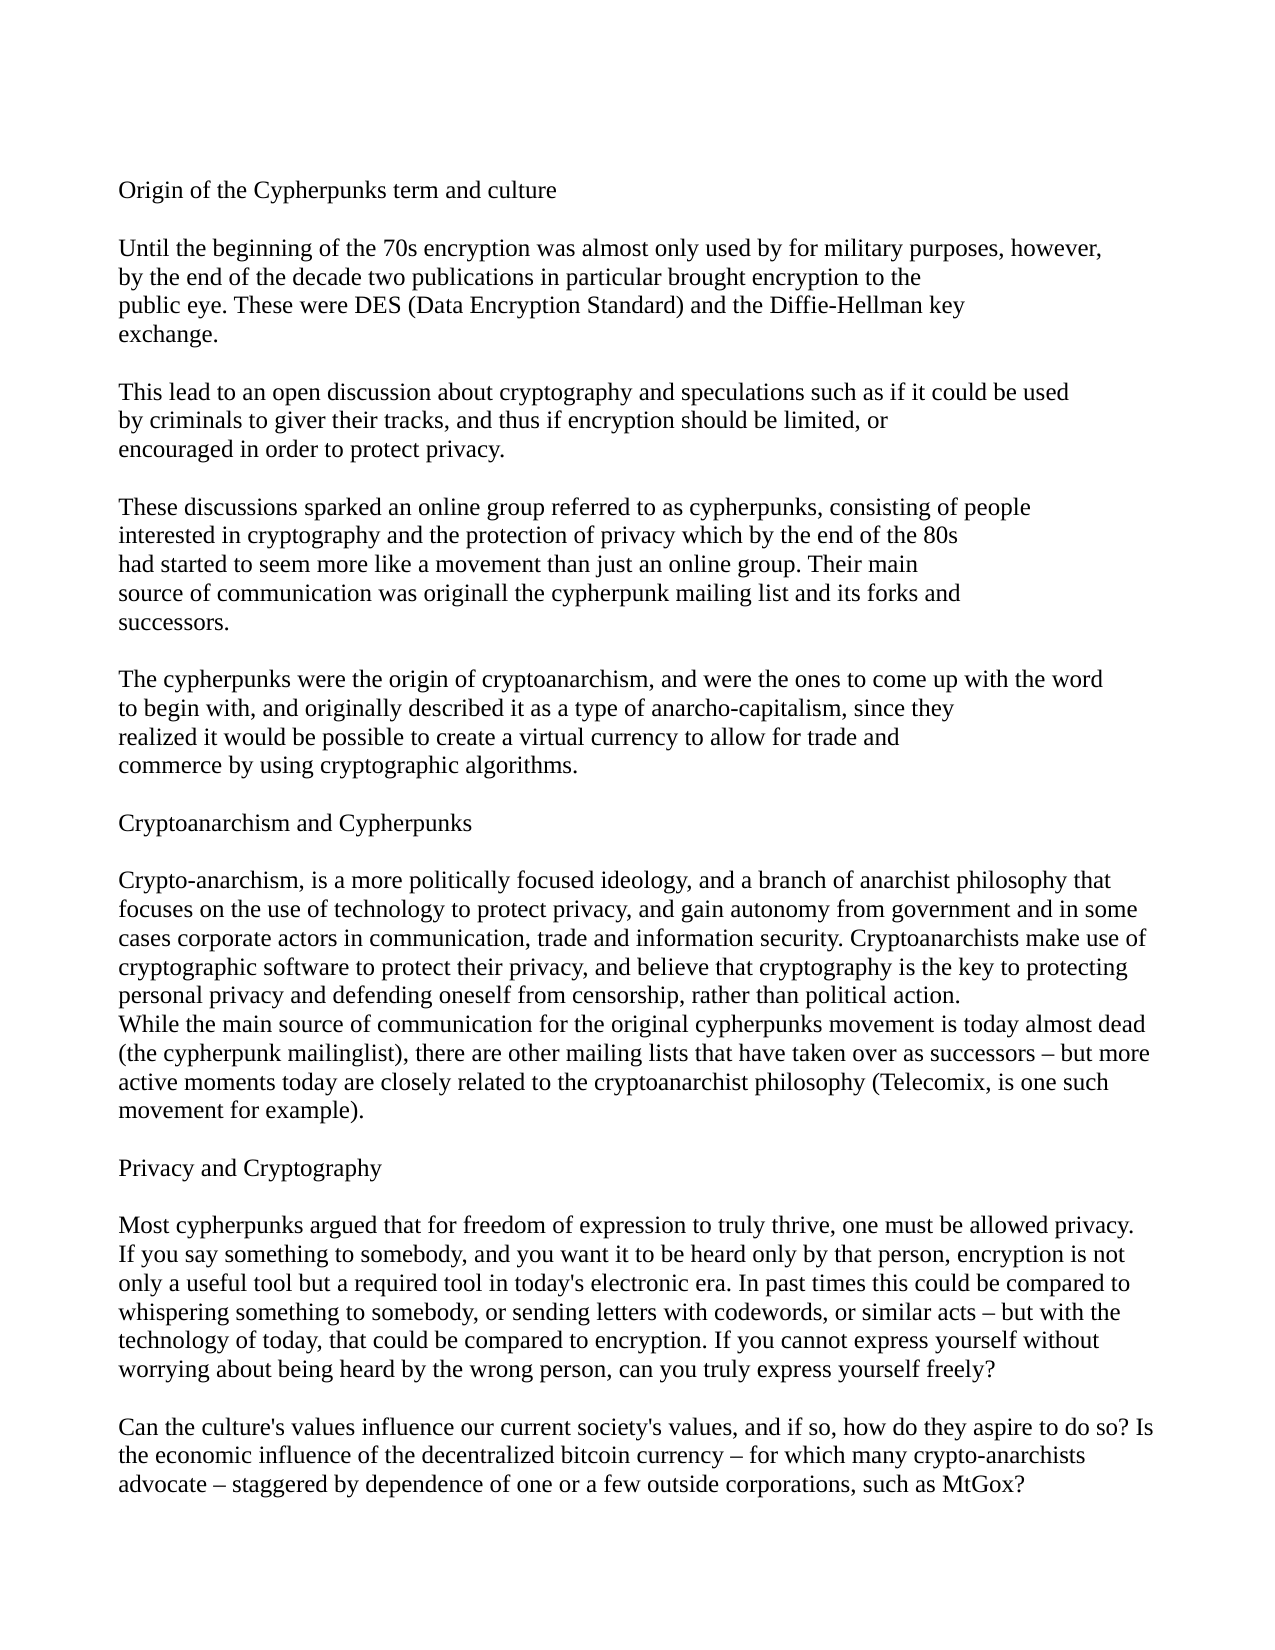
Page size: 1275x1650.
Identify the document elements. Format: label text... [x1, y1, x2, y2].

text Privacy and Cryptography [118, 1153, 1157, 1182]
text Can the culture's values influence our current society's values, and if so, how do they aspire to do so? Is the economic influence of the decentralized bitcoin currency – for which many crypto-anarchists advocate – staggered by dependence of one or a few outside corporations, such as MtGox? [118, 1412, 1157, 1498]
text had started to seem more like a movement than just an online group. Their main [118, 549, 1157, 578]
text Most cypherpunks argued that for freedom of expression to truly thrive, one must be allowed privacy. If you say something to somebody, and you want it to be heard only by that person, encryption is not only a useful tool but a required tool in today's electronic era. In past times this could be compared to whispering something to somebody, or sending letters with codewords, or similar acts – but with the technology of today, that could be compared to encryption. If you cannot express yourself without worrying about being heard by the wrong person, can you truly express yourself freely? [118, 1211, 1157, 1383]
text successors. [118, 607, 1157, 636]
text This lead to an open discussion about cryptography and speculations such as if it could be used [118, 377, 1157, 406]
text by the end of the decade two publications in particular brought encryption to the [118, 262, 1157, 291]
text Crypto-anarchism, is a more politically focused ideology, and a branch of anarchist philosophy that focuses on the use of technology to protect privacy, and gain autonomy from government and in some cases corporate actors in communication, trade and information security. Cryptoanarchists make use of cryptographic software to protect their privacy, and believe that cryptography is the key to protecting personal privacy and defending oneself from censorship, rather than political action. [118, 866, 1157, 1009]
text Origin of the Cypherpunks term and culture [118, 176, 1157, 204]
text These discussions sparked an online group referred to as cypherpunks, consisting of people [118, 492, 1157, 521]
text by criminals to giver their tracks, and thus if encryption should be limited, or [118, 406, 1157, 434]
text commerce by using cryptographic algorithms. [118, 751, 1157, 779]
text interested in cryptography and the protection of privacy which by the end of the 80s [118, 521, 1157, 549]
text source of communication was originall the cypherpunk mailing list and its forks and [118, 578, 1157, 607]
text encouraged in order to protect privacy. [118, 434, 1157, 463]
text public eye. These were DES (Data Encryption Standard) and the Diffie-Hellman key [118, 291, 1157, 319]
text While the main source of communication for the original cypherpunks movement is today almost dead (the cypherpunk mailinglist), there are other mailing lists that have taken over as successors – but more active moments today are closely related to the cryptoanarchist philosophy (Telecomix, is one such movement for example). [118, 1009, 1157, 1124]
text The cypherpunks were the origin of cryptoanarchism, and were the ones to come up with the word [118, 664, 1157, 693]
text realized it would be possible to create a virtual currency to allow for trade and [118, 722, 1157, 751]
text to begin with, and originally described it as a type of anarcho-capitalism, since they [118, 693, 1157, 722]
text exchange. [118, 319, 1157, 348]
text Cryptoanarchism and Cypherpunks [118, 808, 1157, 837]
text Until the beginning of the 70s encryption was almost only used by for military purposes, however, [118, 233, 1157, 262]
